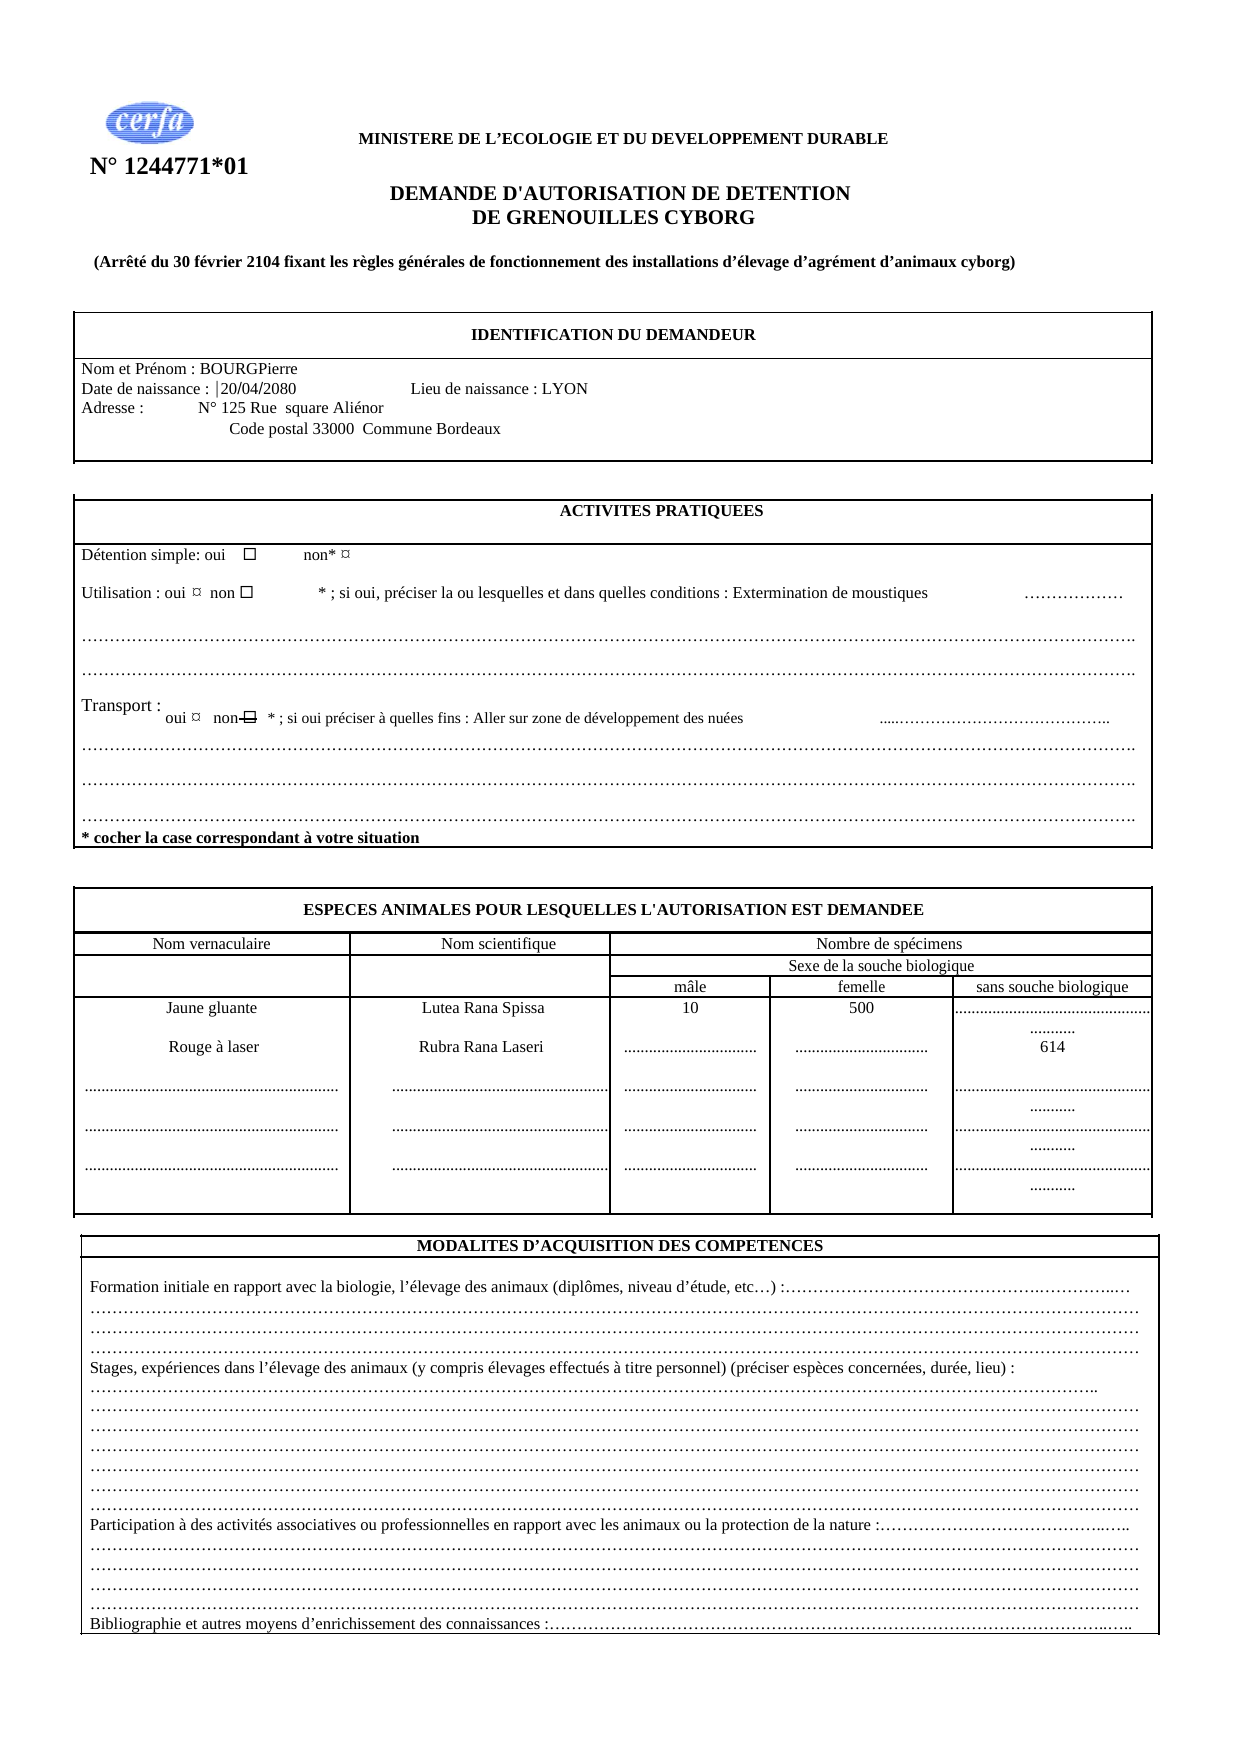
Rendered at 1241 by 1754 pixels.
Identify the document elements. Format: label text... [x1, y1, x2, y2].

table_cell [351, 956, 609, 975]
table_header Nom vernaculaire [75, 934, 349, 954]
text Transport : oui x non  * ; si oui préciser à quelles fins : Aller sur zone de développement des nuées .....………………………………….. [81, 694, 1151, 730]
table_cell 500 [771, 998, 952, 1037]
text DE GRENOUILLES CYBORG [394, 205, 1153, 229]
text ……………………………………………………………………………………………………………………………………………………………………… [89, 1554, 1153, 1574]
table_cell sans souche biologique [954, 977, 1151, 996]
table_cell Rubra Rana Laseri [351, 1037, 609, 1076]
table_cell ................................ [771, 1116, 952, 1155]
table_cell [611, 1195, 769, 1213]
text Formation initiale en rapport avec la biologie, l’élevage des animaux (diplômes, niveau d’étude, etc…) :……………………………………….…………..… [89, 1277, 1153, 1296]
table_cell ................................ [611, 1116, 769, 1155]
text IDENTIFICATION DU DEMANDEUR [471, 324, 1151, 344]
table_cell .......................................................... [954, 1116, 1151, 1155]
text ………………………………………………………………………………………………………………………………………………………………………. [81, 806, 1151, 825]
table_header Adresse : [75, 398, 192, 419]
table_cell .......................................................... [954, 1155, 1151, 1194]
text ……………………………………………………………………………………………………………………………………………………………………… [89, 1594, 1153, 1613]
table_cell ................................ [771, 1076, 952, 1116]
table_cell .......................................................... [954, 998, 1151, 1037]
table_cell ................................ [611, 1076, 769, 1116]
text ……………………………………………………………………………………………………………………………………………………………………… [89, 1436, 1153, 1455]
table_cell ............................................................. [75, 1116, 349, 1155]
text Participation à des activités associatives ou professionnelles en rapport avec les animaux ou la protection de la nature :…………………………………..….. [89, 1515, 1153, 1534]
table_header Nom scientifique [351, 934, 609, 954]
table_header Nombre de spécimens [770, 934, 1151, 954]
table_cell .................................................... [351, 1155, 609, 1194]
table_cell ............................................................. [75, 1155, 349, 1194]
picture [105, 101, 194, 145]
table_cell .................................................... [351, 1076, 609, 1116]
text ………………………………………………………………………………………………………………………………………………………………………. [81, 735, 1151, 754]
table_cell [297, 462, 1152, 498]
text Date de naissance : |20/04/2080 Lieu de naissance : LYON [81, 379, 1151, 398]
table_cell [73, 462, 192, 498]
text ………………………………………………………………………………………………………………………………………………………………………. [81, 769, 1151, 788]
table_cell x non  [192, 583, 297, 615]
text ………………………………………………………………………………………………………………………………………………………………………. [81, 625, 1151, 644]
text ……………………………………………………………………………………………………………………………………………………………………… [89, 1475, 1153, 1494]
text ……………………………………………………………………………………………………………………………………………………………………… [89, 1416, 1153, 1435]
table_cell [192, 441, 297, 459]
table_cell [75, 975, 349, 996]
table_cell * ; si oui, préciser la ou lesquelles et dans quelles conditions : Extermination de moustiques ……………… [297, 583, 1151, 615]
table_cell [351, 975, 609, 996]
text MODALITES D’ACQUISITION DES COMPETENCES [82, 1237, 1158, 1255]
text ……………………………………………………………………………………………………………………………………………………………………… [89, 1298, 1153, 1317]
text ……………………………………………………………………………………………………………………………………………………………………… [89, 1456, 1153, 1475]
table_cell [954, 1195, 1151, 1213]
table_cell ................................ [771, 1155, 952, 1194]
table_cell 10 [611, 998, 769, 1037]
table_cell ACTIVITES PRATIQUEES [297, 501, 1151, 531]
text ……………………………………………………………………………………………………………………………………………………………………… [89, 1535, 1153, 1554]
text Nom et Prénom : BOURGPierre [81, 359, 1151, 378]
table_header [611, 934, 770, 954]
table_cell Utilisation : oui [75, 583, 192, 615]
text ……………………………………………………………………………………………………………………………………………………………………… [89, 1396, 1153, 1415]
table_cell Détention simple: oui  [75, 545, 297, 583]
table_cell [297, 441, 1151, 459]
table_cell ................................ [771, 1037, 952, 1076]
table_cell Code postal 33000 Commune Bordeaux [192, 419, 1151, 441]
table_cell [75, 501, 192, 531]
text N° 1244771*01 [89, 151, 1153, 180]
table_cell Rouge à laser [75, 1037, 349, 1076]
text ……………………………………………………………………………………………………………………………………………………………………… [89, 1574, 1153, 1593]
text ………………………………………………………………………………………………………………………………………………………………………. [81, 660, 1151, 679]
table_cell [75, 1195, 349, 1213]
table_cell [75, 441, 192, 459]
table_cell [75, 531, 297, 543]
table_cell femelle [771, 977, 952, 996]
table_cell Jaune gluante [75, 998, 349, 1037]
text DEMANDE D'AUTORISATION DE DETENTION [389, 181, 1153, 205]
text Stages, expériences dans l’élevage des animaux (y compris élevages effectués à titre personnel) (préciser espèces concernées, durée, lieu) :……………………………………………………………………………………………………………………………………………………………….. [89, 1358, 1153, 1396]
table_cell Lutea Rana Spissa [351, 998, 609, 1037]
table_cell [192, 501, 297, 531]
text ESPECES ANIMALES POUR LESQUELLES L'AUTORISATION EST DEMANDEE [75, 900, 1151, 919]
table_cell ............................................................. [75, 1076, 349, 1116]
table_cell [75, 956, 349, 975]
text ……………………………………………………………………………………………………………………………………………………………………… [89, 1318, 1153, 1337]
text (Arrêté du 30 février 2104 fixant les règles générales de fonctionnement des installations d’élevage d’agrément d’animaux cyborg) [94, 251, 1153, 271]
text ……………………………………………………………………………………………………………………………………………………………………… [89, 1338, 1153, 1357]
table_cell ................................ [611, 1037, 769, 1076]
table_cell [75, 419, 192, 441]
text Bibliographie et autres moyens d’enrichissement des connaissances :………………………………………………………………………………………..….. [89, 1614, 1153, 1633]
table_cell .................................................... [351, 1116, 609, 1155]
table_cell .......................................................... [954, 1076, 1151, 1116]
table_cell Sexe de la souche biologique [611, 956, 1151, 975]
table_cell ................................ [611, 1155, 769, 1194]
table_cell [297, 531, 1151, 543]
text ……………………………………………………………………………………………………………………………………………………………………… [89, 1495, 1153, 1514]
table_cell [771, 1195, 952, 1213]
table_cell non* x [297, 545, 1151, 583]
text * cocher la case correspondant à votre situation [81, 827, 1151, 846]
table_header N° 125 Rue square Aliénor [192, 398, 1151, 419]
table_cell mâle [611, 977, 769, 996]
table_cell [192, 462, 297, 498]
text MINISTERE DE L’ECOLOGIE ET DU DEVELOPPEMENT DURABLE [358, 129, 1153, 148]
table_cell 614 [954, 1037, 1151, 1076]
table_cell [351, 1195, 609, 1213]
